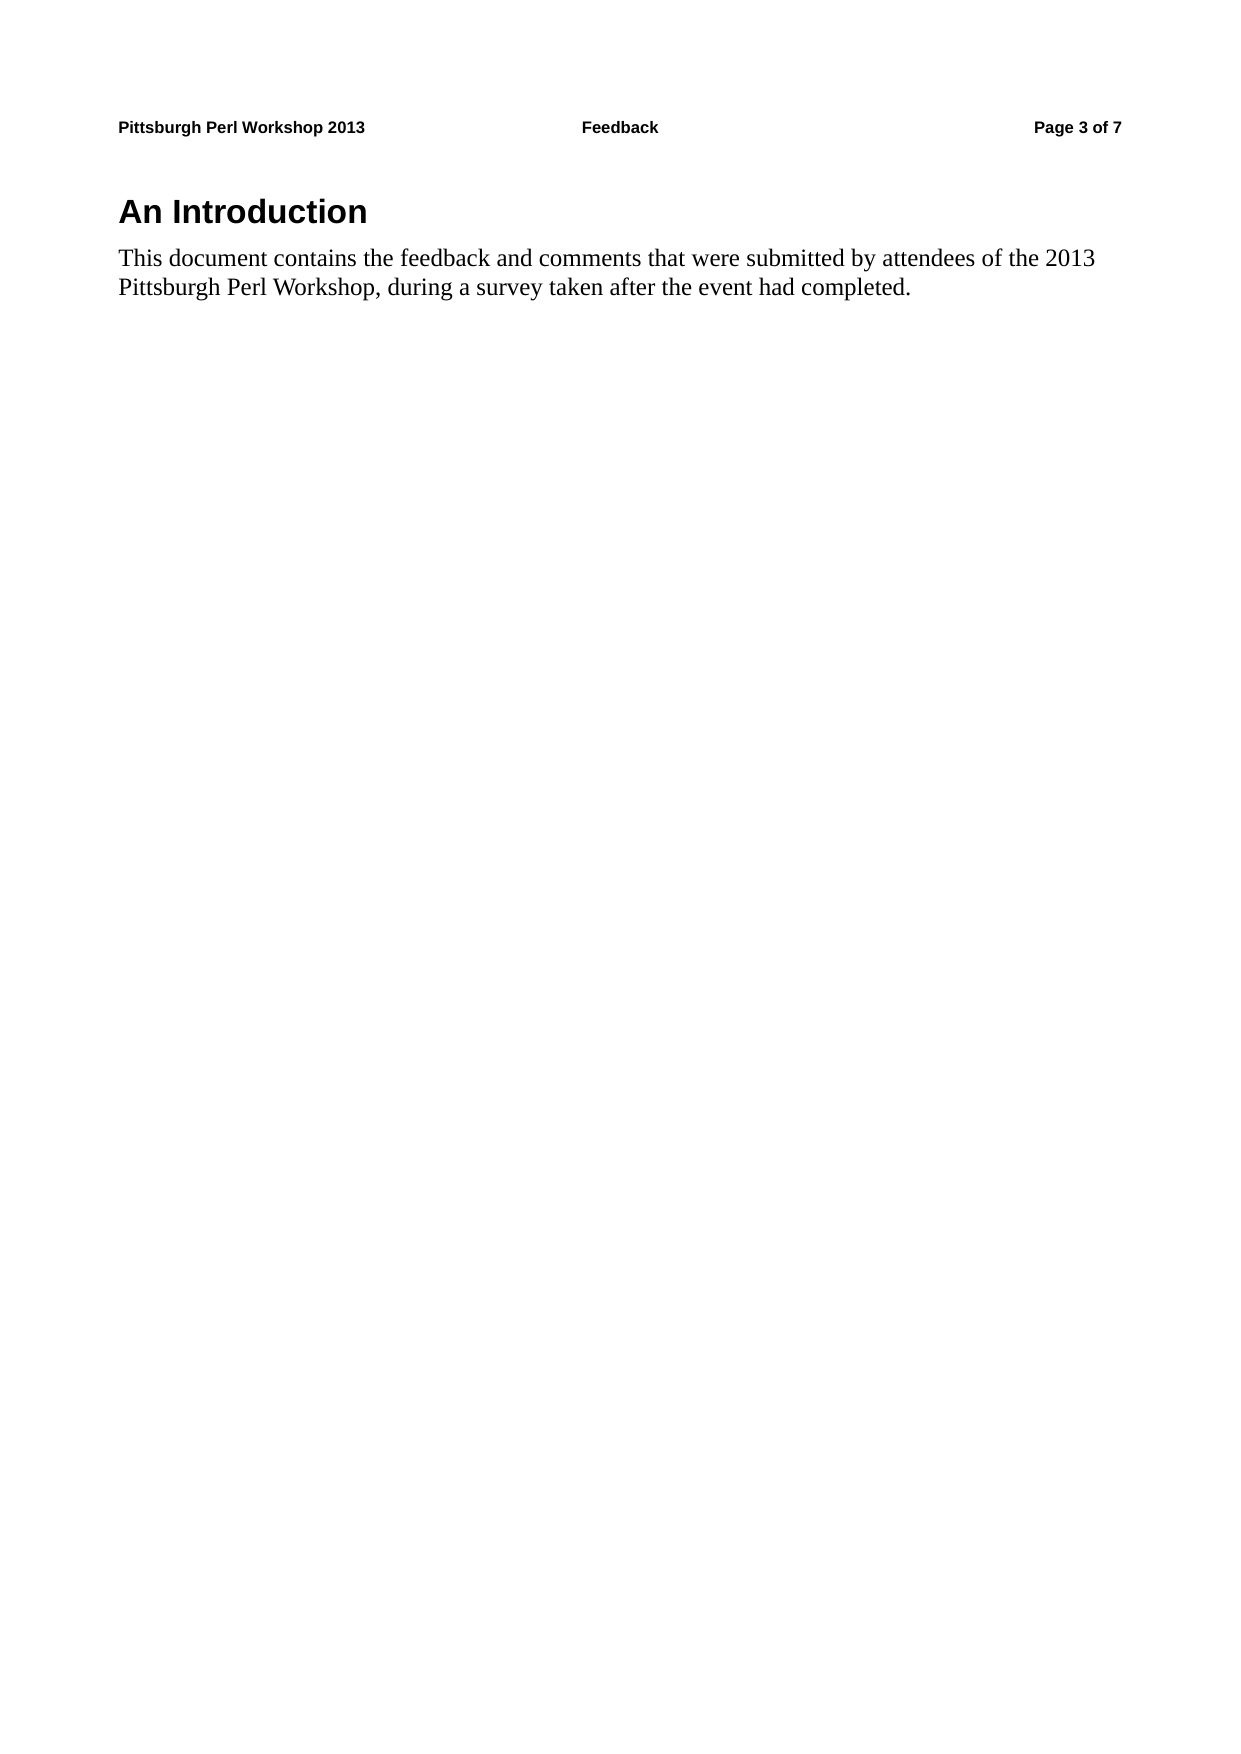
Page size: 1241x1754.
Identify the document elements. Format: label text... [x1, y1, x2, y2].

text This document contains the feedback and comments that were submitted by attendees of the 2013 Pittsburgh Perl Workshop, during a survey taken after the event had completed. [118, 243, 1122, 300]
subtitle An Introduction [118, 192, 1122, 230]
